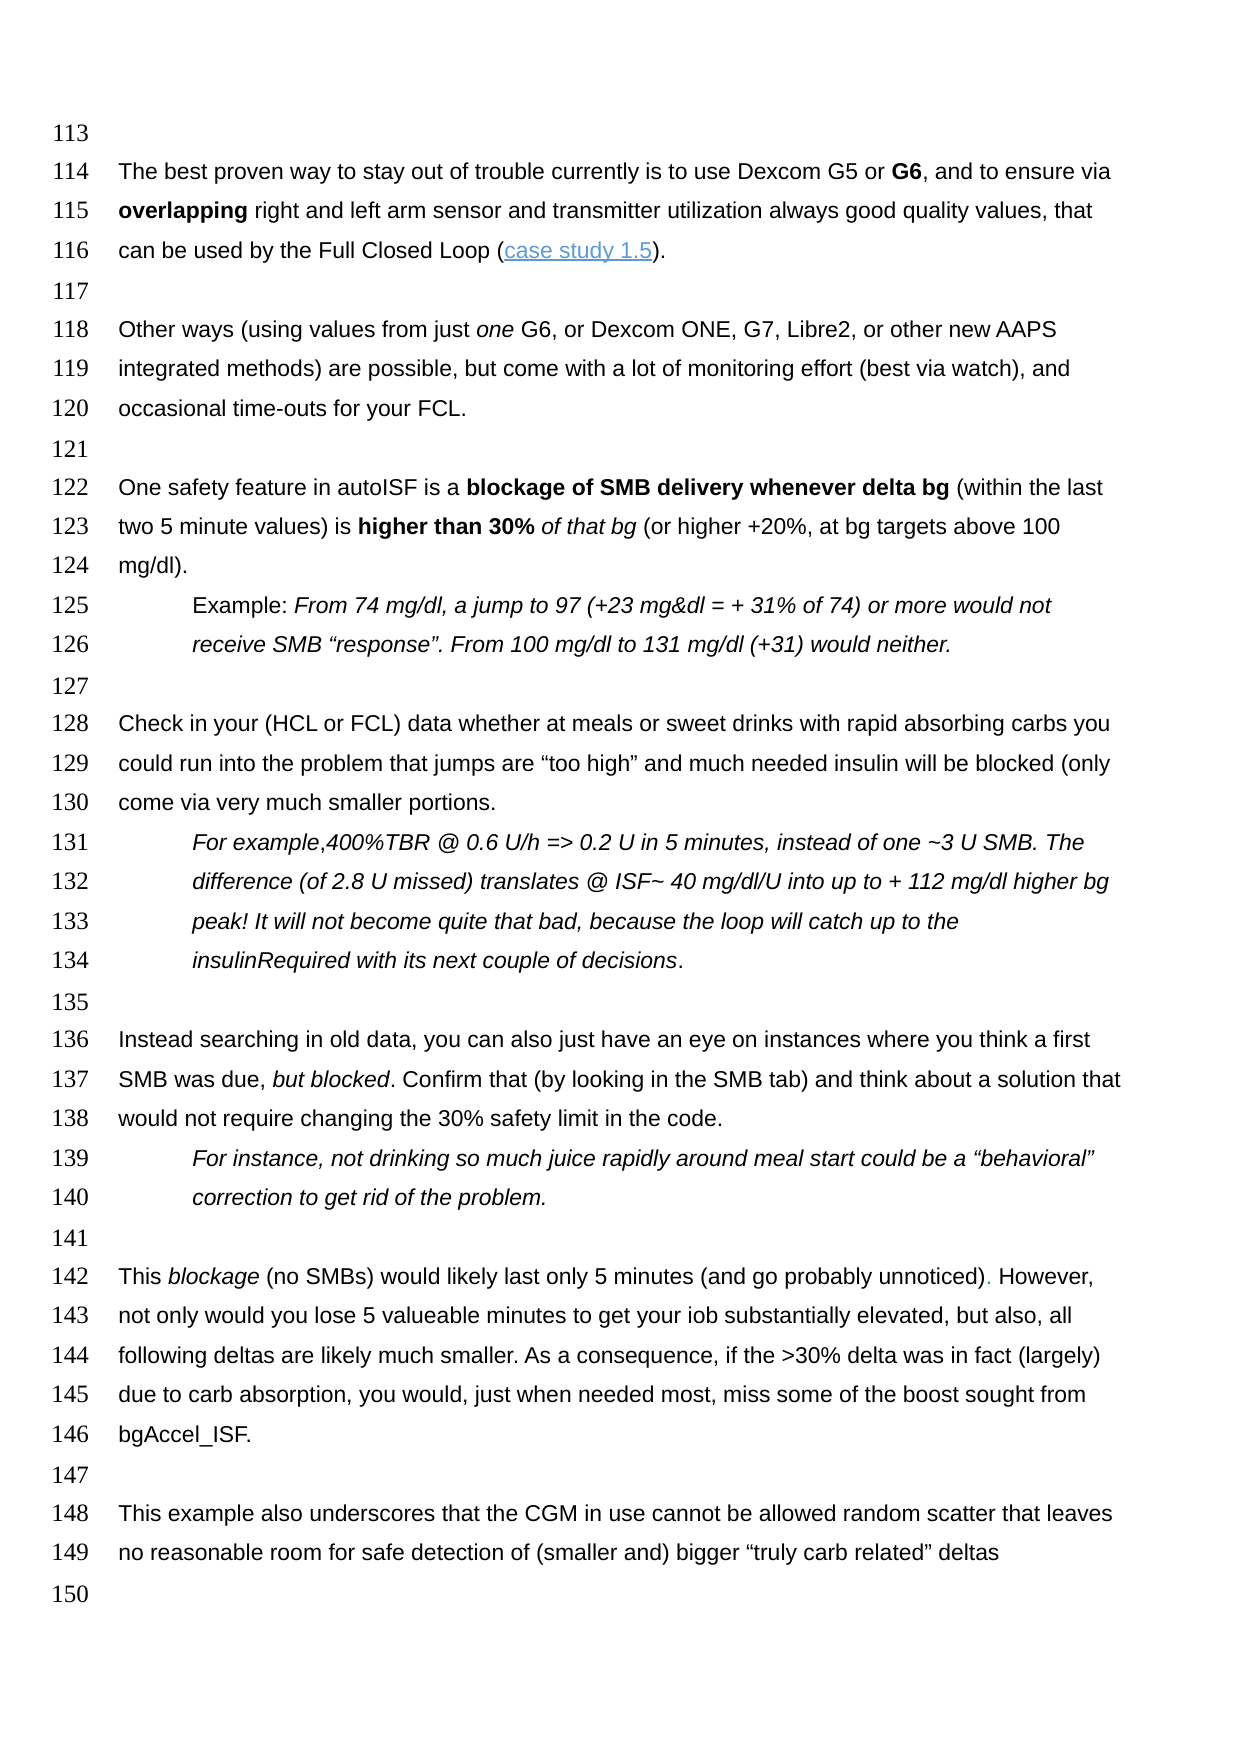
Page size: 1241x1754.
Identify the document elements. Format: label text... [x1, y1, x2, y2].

text For instance, not drinking so much juice rapidly around meal start could be a “behavioral” correction to get rid of the problem. [192, 1144, 1122, 1210]
text Example: From 74 mg/dl, a jump to 97 (+23 mg&dl = + 31% of 74) or more would not receive SMB “response”. From 100 mg/dl to 131 mg/dl (+31) would neither. [192, 592, 1122, 658]
text Other ways (using values from just one G6, or Dexcom ONE, G7, Libre2, or other new AAPS integrated methods) are possible, but come with a lot of monitoring effort (best via watch), and occasional time-outs for your FCL. [118, 316, 1122, 421]
text The best proven way to stay out of trouble currently is to use Dexcom G5 or G6, and to ensure via overlapping right and left arm sensor and transmitter utilization always good quality values, that can be used by the Full Closed Loop (case study 1.5). [118, 158, 1122, 263]
text This example also underscores that the CGM in use cannot be allowed random scatter that leaves no reasonable room for safe detection of (smaller and) bigger “truly carb related” deltas [118, 1500, 1122, 1566]
text For example,400%TBR @ 0.6 U/h => 0.2 U in 5 minutes, instead of one ~3 U SMB. The difference (of 2.8 U missed) translates @ ISF~ 40 mg/dl/U into up to + 112 mg/dl higher bg peak! It will not become quite that bad, because the loop will catch up to the insulinRequired with its next couple of decisions. [192, 829, 1122, 973]
text This blockage (no SMBs) would likely last only 5 minutes (and go probably unnoticed). However, not only would you lose 5 valueable minutes to get your iob substantially elevated, but also, all following deltas are likely much smaller. As a consequence, if the >30% delta was in fact (largely) due to carb absorption, you would, just when needed most, miss some of the boost sought from bgAccel_ISF. [118, 1263, 1122, 1447]
text One safety feature in autoISF is a blockage of SMB delivery whenever delta bg (within the last two 5 minute values) is higher than 30% of that bg (or higher +20%, at bg targets above 100 mg/dl). [118, 473, 1122, 579]
text Check in your (HCL or FCL) data whether at meals or sweet drinks with rapid absorbing carbs you could run into the problem that jumps are “too high” and much needed insulin will be blocked (only come via very much smaller portions. [118, 710, 1122, 816]
text Instead searching in old data, you can also just have an eye on instances where you think a first SMB was due, but blocked. Confirm that (by looking in the SMB tab) and think about a solution that would not require changing the 30% safety limit in the code. [118, 1026, 1122, 1131]
